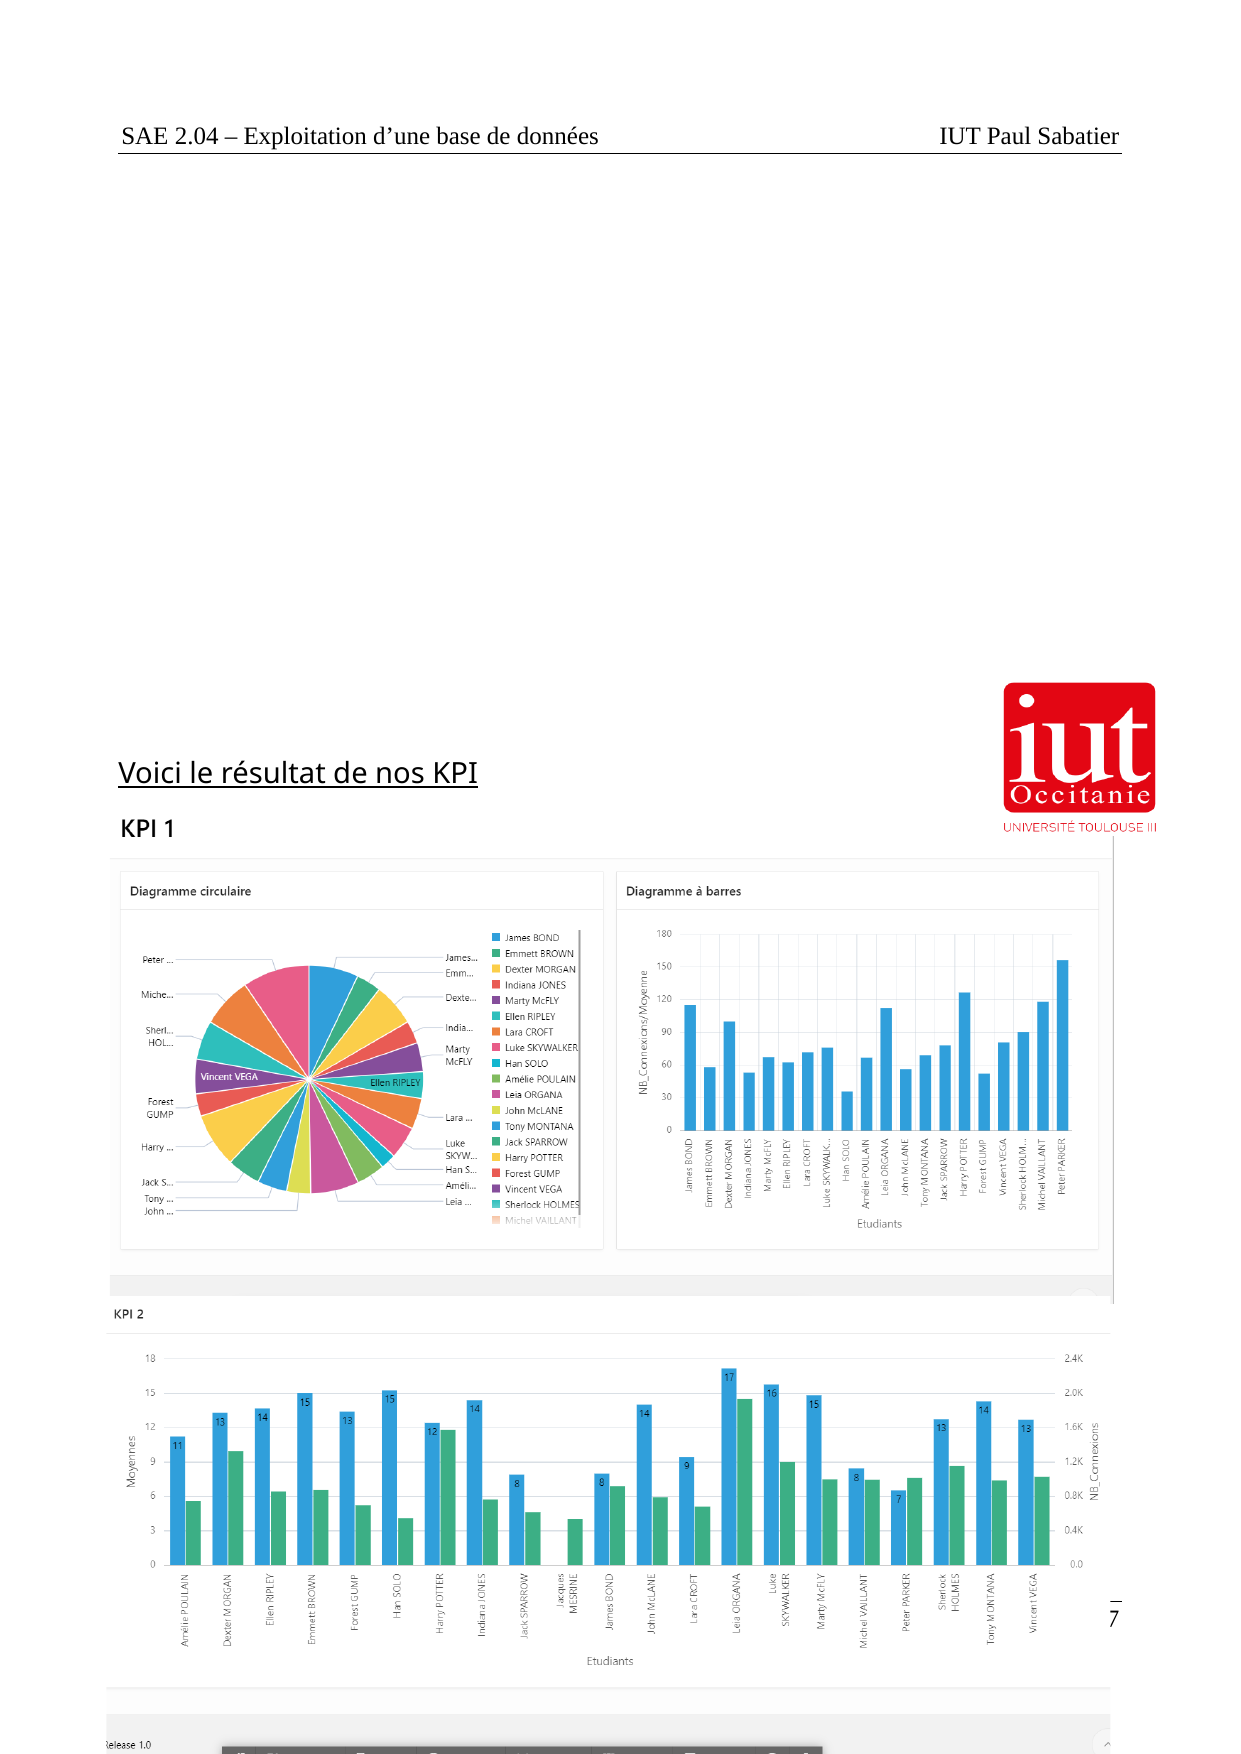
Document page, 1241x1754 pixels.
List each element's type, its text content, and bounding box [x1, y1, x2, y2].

picture [106, 677, 1160, 1754]
text Voici le résultat de nos KPI [118, 752, 997, 792]
